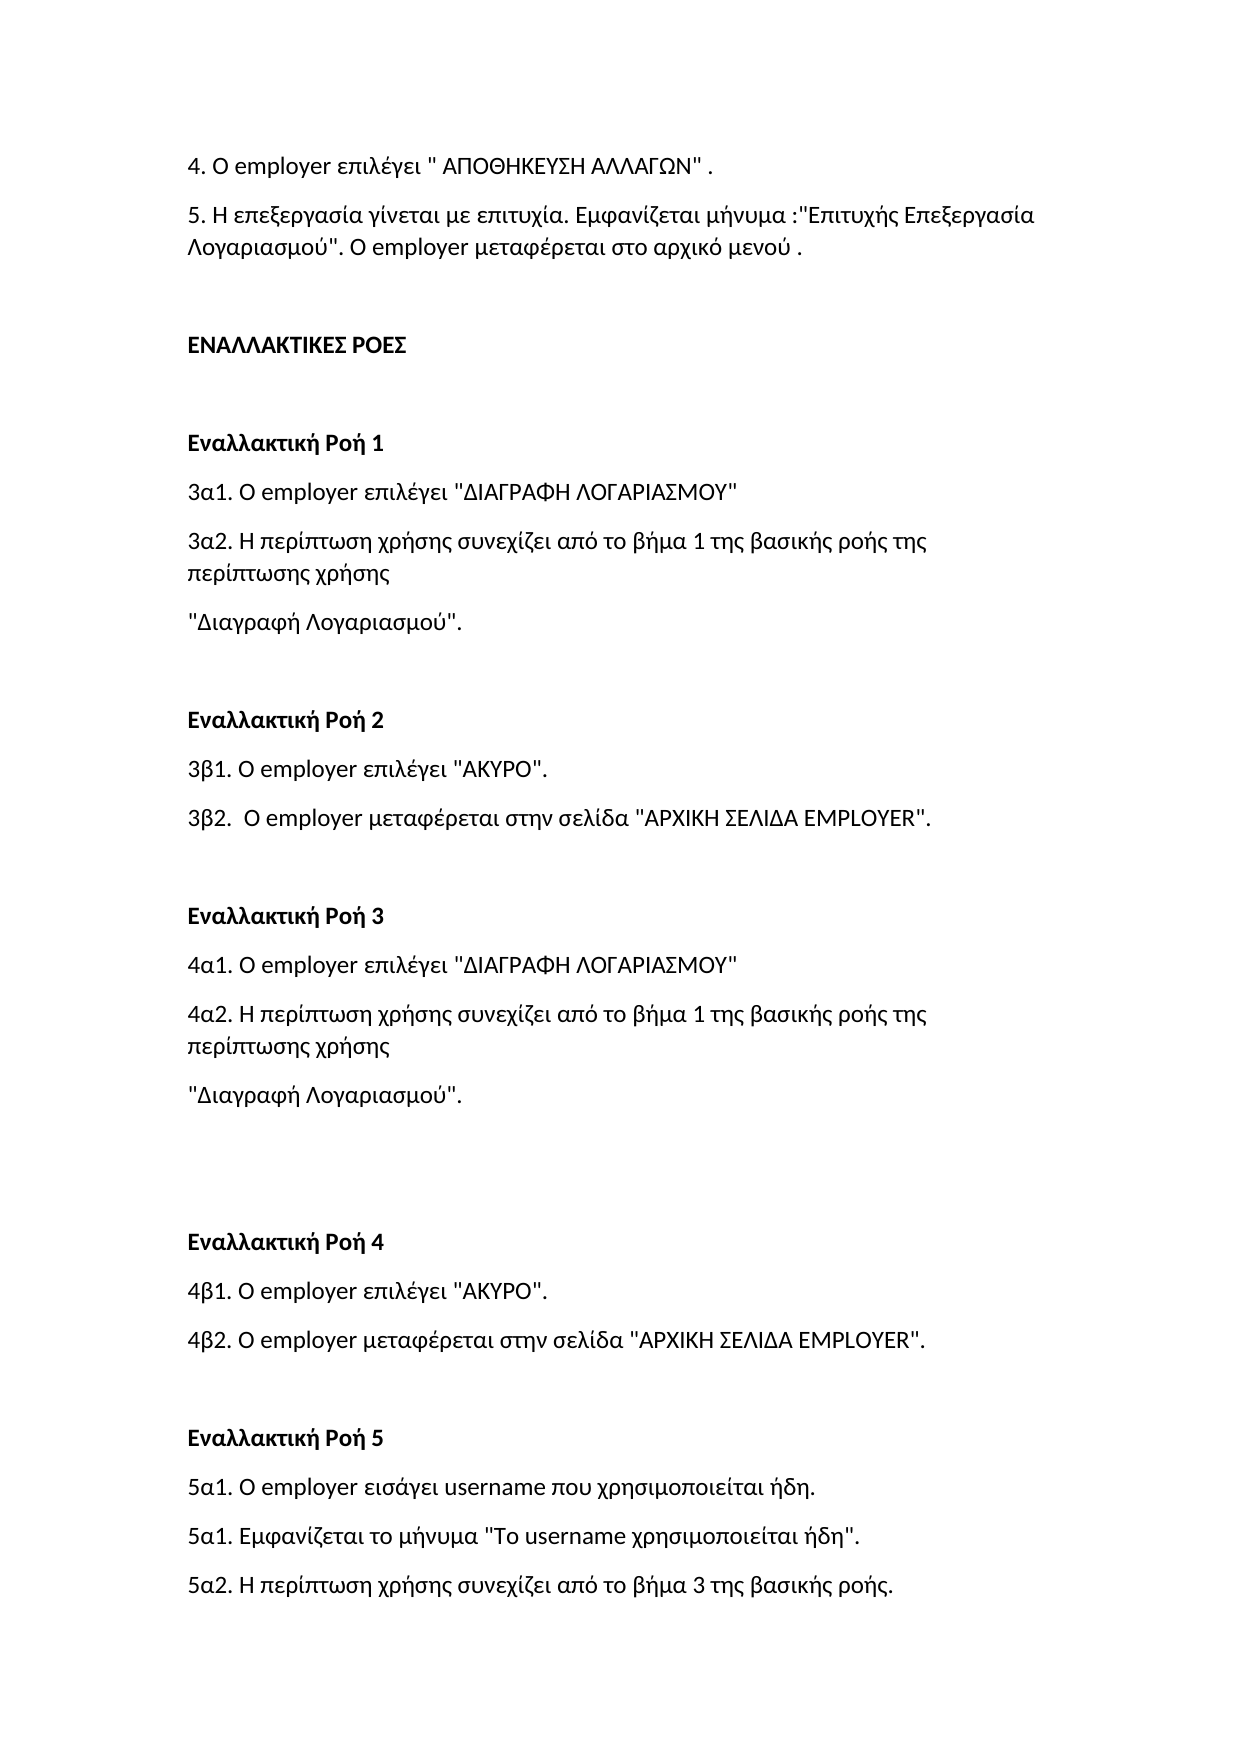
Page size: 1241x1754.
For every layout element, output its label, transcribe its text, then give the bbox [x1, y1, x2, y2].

text Εναλλακτική Ροή 1 [187, 427, 1053, 458]
text Εναλλακτική Ροή 2 [187, 704, 1053, 735]
text 3β2. Ο employer μεταφέρεται στην σελίδα "ΑΡΧΙΚΗ ΣΕΛΙΔΑ EMPLOYER". [187, 802, 1053, 833]
text 4. Ο employer επιλέγει " ΑΠΟΘΗΚΕΥΣΗ ΑΛΛΑΓΩΝ" . [187, 150, 1053, 181]
text 4β2. Ο employer μεταφέρεται στην σελίδα "ΑΡΧΙΚΗ ΣΕΛΙΔΑ EMPLOYER". [187, 1324, 1053, 1354]
text 5α2. Η περίπτωση χρήσης συνεχίζει από το βήμα 3 της βασικής ροής. [187, 1569, 1053, 1599]
text 5α1. Ο employer εισάγει username που χρησιμοποιείται ήδη. [187, 1471, 1053, 1501]
text 3α2. Η περίπτωση χρήσης συνεχίζει από το βήμα 1 της βασικής ροής της περίπτωσης χρήσης [187, 525, 1053, 588]
text Εναλλακτική Ροή 3 [187, 900, 1053, 931]
text 4β1. Ο employer επιλέγει "AKYΡΟ". [187, 1275, 1053, 1306]
text 4α2. Η περίπτωση χρήσης συνεχίζει από το βήμα 1 της βασικής ροής της περίπτωσης χρήσης [187, 998, 1053, 1061]
text 3α1. Ο employer επιλέγει "ΔΙΑΓΡΑΦΗ ΛΟΓΑΡΙΑΣΜΟΥ" [187, 476, 1053, 507]
text "Διαγραφή Λογαριασμού". [187, 1079, 1053, 1110]
text 5. Η επεξεργασία γίνεται με επιτυχία. Εμφανίζεται μήνυμα :"Επιτυχής Επεξεργασία Λογαριασμού". Ο employer μεταφέρεται στο αρχικό μενού . [187, 199, 1053, 262]
text Εναλλακτική Ροή 4 [187, 1226, 1053, 1257]
text 3β1. Ο employer επιλέγει "AKYΡΟ". [187, 753, 1053, 784]
text ΕΝΑΛΛΑΚΤΙΚΕΣ ΡΟΕΣ [187, 329, 1053, 360]
text Εναλλακτική Ροή 5 [187, 1422, 1053, 1452]
text 4α1. Ο employer επιλέγει "ΔΙΑΓΡΑΦΗ ΛΟΓΑΡΙΑΣΜΟΥ" [187, 949, 1053, 979]
text 5α1. Εμφανίζεται το μήνυμα "Το username χρησιμοποιείται ήδη". [187, 1520, 1053, 1550]
text "Διαγραφή Λογαριασμού". [187, 606, 1053, 637]
